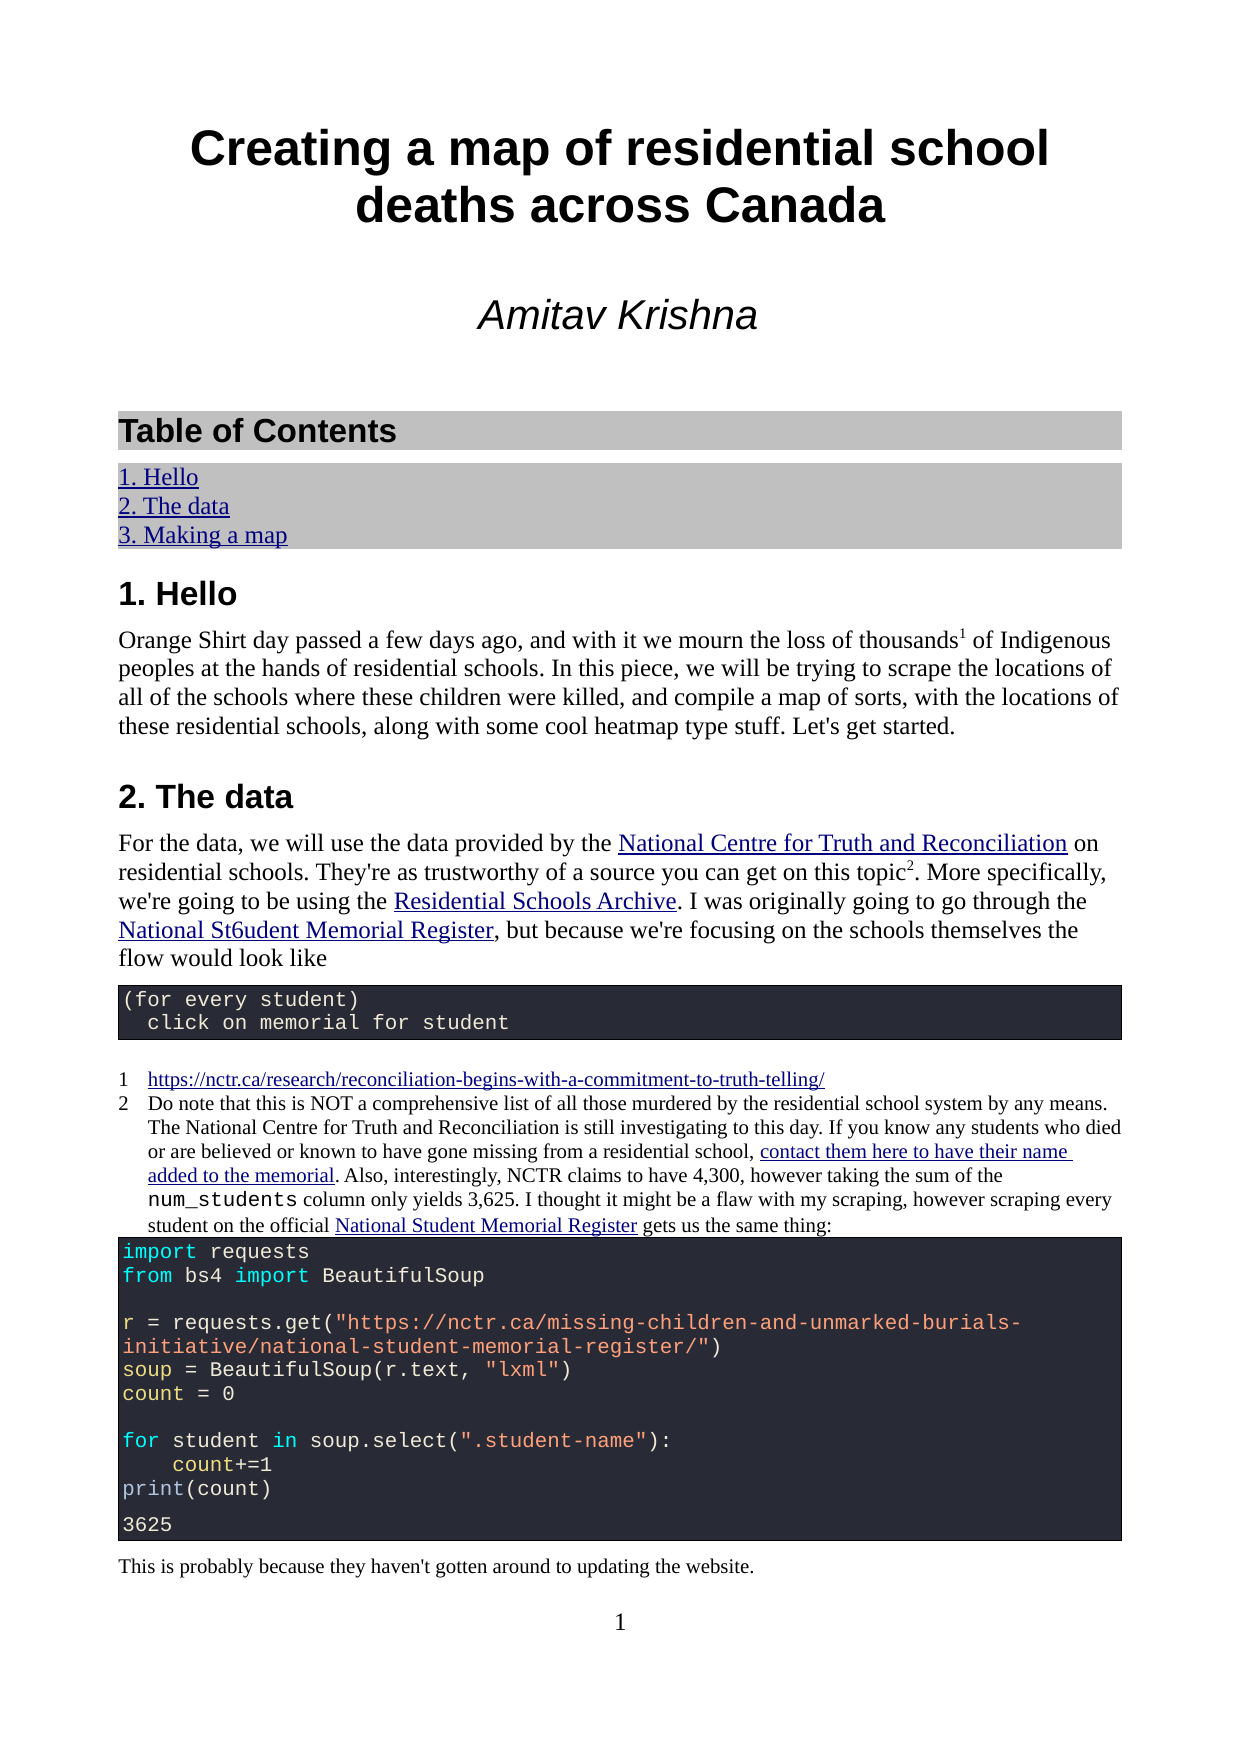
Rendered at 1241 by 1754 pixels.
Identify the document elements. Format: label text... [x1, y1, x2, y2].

text Orange Shirt day passed a few days ago, and with it we mourn the loss of thousands of Indigenous peoples at the hands of residential schools. In this piece, we will be trying to scrape the locations of all of the schools where these children were killed, and compile a map of sorts, with the locations of these residential schools, along with some cool heatmap type stuff. Let's get started. [118, 625, 1122, 740]
text count+=1 [119, 1450, 1121, 1473]
text click on memorial for student [119, 1008, 1121, 1039]
text Do note that this is NOT a comprehensive list of all those murdered by the residential school system by any means. The National Centre for Truth and Reconciliation is still investigating to this day. If you know any students who died or are believed or known to have gone missing from a residential school, contact them here to have their name added to the memorial. Also, interestingly, NCTR claims to have 4,300, however taking the sum of the num_students column only yields 3,625. I thought it might be a flaw with my scraping, however scraping every student on the official National Student Memorial Register gets us the same thing: [118, 1091, 1122, 1237]
subtitle Table of Contents [118, 411, 1122, 450]
text 1. Hello [118, 462, 1122, 491]
text For the data, we will use the data provided by the National Centre for Truth and Reconciliation on residential schools. They're as trustworthy of a source you can get on this topic. More specifically, we're going to be using the Residential Schools Archive. I was originally going to go through the National St6udent Memorial Register, but because we're focusing on the schools themselves the flow would look like [118, 828, 1122, 972]
subtitle The data [118, 777, 1122, 816]
subtitle Amitav Krishna [118, 291, 1122, 338]
text count = 0 [119, 1379, 1121, 1403]
text from bs4 import BeautifulSoup [119, 1261, 1121, 1284]
text soup = BeautifulSoup(r.text, "lxml") [119, 1355, 1121, 1379]
text r = requests.get("https://nctr.ca/missing-children-and-unmarked-burials-initiative/national-student-memorial-register/") [119, 1308, 1121, 1355]
text 3. Making a map [118, 520, 1122, 549]
title Creating a map of residential school deaths across Canada [118, 118, 1122, 233]
subtitle Hello [118, 574, 1122, 612]
text for student in soup.select(".student-name"): [119, 1426, 1121, 1450]
text (for every student) [119, 986, 1121, 1008]
text https://nctr.ca/research/reconciliation-begins-with-a-commitment-to-truth-telling/ [118, 1067, 1122, 1091]
text 3625 [119, 1509, 1121, 1540]
text import requests [119, 1238, 1121, 1261]
text This is probably because they haven't gotten around to updating the website. [118, 1553, 1122, 1578]
text print(count) [119, 1473, 1121, 1501]
text 2. The data [118, 491, 1122, 520]
